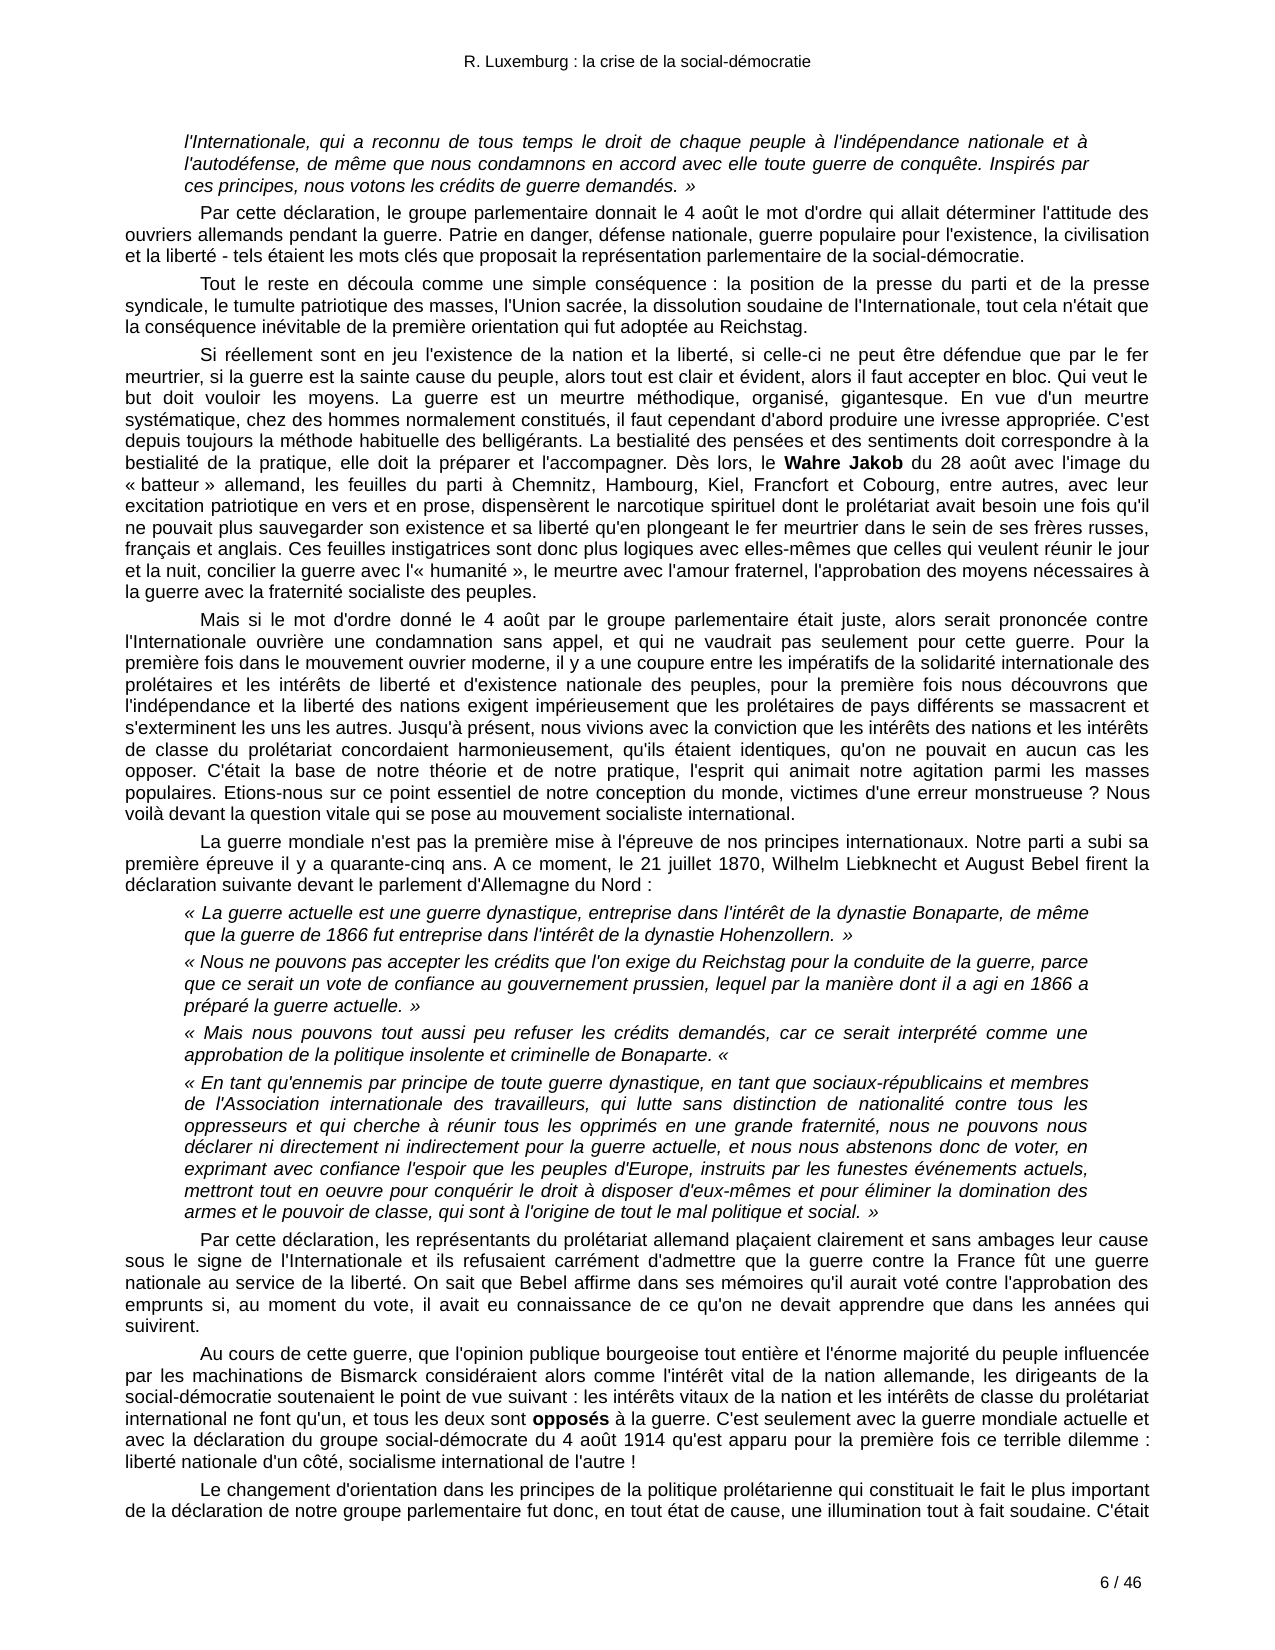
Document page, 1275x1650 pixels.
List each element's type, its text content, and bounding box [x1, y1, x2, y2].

text Au cours de cette guerre, que l'opinion publique bourgeoise tout entière et l'énorme majorité du peuple influencée par les machinations de Bismarck considéraient alors comme l'intérêt vital de la nation allemande, les dirigeants de la social-démocratie soutenaient le point de vue suivant : les intérêts vitaux de la nation et les intérêts de classe du prolétariat international ne font qu'un, et tous les deux sont opposés à la guerre. C'est seulement avec la guerre mondiale actuelle et avec la déclaration du groupe social-démocrate du 4 août 1914 qu'est apparu pour la première fois ce terrible dilemme : liberté nationale d'un côté, socialisme international de l'autre ! [125, 1343, 1150, 1472]
text Mais si le mot d'ordre donné le 4 août par le groupe parlementaire était juste, alors serait prononcée contre l'Internationale ouvrière une condamnation sans appel, et qui ne vaudrait pas seulement pour cette guerre. Pour la première fois dans le mouvement ouvrier moderne, il y a une coupure entre les impératifs de la solidarité internationale des prolétaires et les intérêts de liberté et d'existence nationale des peuples, pour la première fois nous découvrons que l'indépendance et la liberté des nations exigent impérieusement que les prolétaires de pays différents se massacrent et s'exterminent les uns les autres. Jusqu'à présent, nous vivions avec la conviction que les intérêts des nations et les intérêts de classe du prolétariat concordaient harmonieusement, qu'ils étaient identiques, qu'on ne pouvait en aucun cas les opposer. C'était la base de notre théorie et de notre pratique, l'esprit qui animait notre agitation parmi les masses populaires. Etions-nous sur ce point essentiel de notre conception du monde, victimes d'une erreur monstrueuse ? Nous voilà devant la question vitale qui se pose au mouvement socialiste international. [125, 609, 1150, 825]
text Par cette déclaration, les représentants du prolétariat allemand plaçaient clairement et sans ambages leur cause sous le signe de l'Internationale et ils refusaient carrément d'admettre que la guerre contre la France fût une guerre nationale au service de la liberté. On sait que Bebel affirme dans ses mémoires qu'il aurait voté contre l'approbation des emprunts si, au moment du vote, il avait eu connaissance de ce qu'on ne devait apprendre que dans les années qui suivirent. [125, 1229, 1150, 1337]
text Tout le reste en découla comme une simple conséquence : la position de la presse du parti et de la presse syndicale, le tumulte patriotique des masses, l'Union sacrée, la dissolution soudaine de l'Internationale, tout cela n'était que la conséquence inévitable de la première orientation qui fut adoptée au Reichstag. [125, 273, 1150, 338]
text « Mais nous pouvons tout aussi peu refuser les crédits demandés, car ce serait interprété comme une approbation de la politique insolente et criminelle de Bonaparte. « [184, 1022, 1091, 1065]
text Le changement d'orientation dans les principes de la politique prolétarienne qui constituait le fait le plus important de la déclaration de notre groupe parlementaire fut donc, en tout état de cause, une illumination tout à fait soudaine. C'était [125, 1478, 1150, 1522]
text Par cette déclaration, le groupe parlementaire donnait le 4 août le mot d'ordre qui allait déterminer l'attitude des ouvriers allemands pendant la guerre. Patrie en danger, défense nationale, guerre populaire pour l'existence, la civilisation et la liberté - tels étaient les mots clés que proposait la représentation parlementaire de la social-démocratie. [125, 202, 1150, 267]
text « En tant qu'ennemis par principe de toute guerre dynastique, en tant que sociaux-républicains et membres de l'Association internationale des travailleurs, qui lutte sans distinction de nationalité contre tous les oppresseurs et qui cherche à réunir tous les opprimés en une grande fraternité, nous ne pouvons nous déclarer ni directement ni indirectement pour la guerre actuelle, et nous nous abstenons donc de voter, en exprimant avec confiance l'espoir que les peuples d'Europe, instruits par les funestes événements actuels, mettront tout en oeuvre pour conquérir le droit à disposer d'eux-mêmes et pour éliminer la domination des armes et le pouvoir de classe, qui sont à l'origine de tout le mal politique et social. » [184, 1072, 1091, 1222]
text « Nous ne pouvons pas accepter les crédits que l'on exige du Reichstag pour la conduite de la guerre, parce que ce serait un vote de confiance au gouvernement prussien, lequel par la manière dont il a agi en 1866 a préparé la guerre actuelle. » [184, 951, 1091, 1016]
text « La guerre actuelle est une guerre dynastique, entreprise dans l'intérêt de la dynastie Bonaparte, de même que la guerre de 1866 fut entreprise dans l'intérêt de la dynastie Hohenzollern. » [184, 902, 1091, 945]
text l'Internationale, qui a reconnu de tous temps le droit de chaque peuple à l'indépendance nationale et à l'autodéfense, de même que nous condamnons en accord avec elle toute guerre de conquête. Inspirés par ces principes, nous votons les crédits de guerre demandés. » [184, 131, 1091, 196]
text La guerre mondiale n'est pas la première mise à l'épreuve de nos principes internationaux. Notre parti a subi sa première épreuve il y a quarante-cinq ans. A ce moment, le 21 juillet 1870, Wilhelm Liebknecht et August Bebel firent la déclaration suivante devant le parlement d'Allemagne du Nord : [125, 831, 1150, 896]
text Si réellement sont en jeu l'existence de la nation et la liberté, si celle-ci ne peut être défendue que par le fer meurtrier, si la guerre est la sainte cause du peuple, alors tout est clair et évident, alors il faut accepter en bloc. Qui veut le but doit vouloir les moyens. La guerre est un meurtre méthodique, organisé, gigantesque. En vue d'un meurtre systématique, chez des hommes normalement constitués, il faut cependant d'abord produire une ivresse appropriée. C'est depuis toujours la méthode habituelle des belligérants. La bestialité des pensées et des sentiments doit correspondre à la bestialité de la pratique, elle doit la préparer et l'accompagner. Dès lors, le Wahre Jakob du 28 août avec l'image du « batteur » allemand, les feuilles du parti à Chemnitz, Hambourg, Kiel, Francfort et Cobourg, entre autres, avec leur excitation patriotique en vers et en prose, dispensèrent le narcotique spirituel dont le prolétariat avait besoin une fois qu'il ne pouvait plus sauvegarder son existence et sa liberté qu'en plongeant le fer meurtrier dans le sein de ses frères russes, français et anglais. Ces feuilles instigatrices sont donc plus logiques avec elles-mêmes que celles qui veulent réunir le jour et la nuit, concilier la guerre avec l'« humanité », le meurtre avec l'amour fraternel, l'approbation des moyens nécessaires à la guerre avec la fraternité socialiste des peuples. [125, 344, 1150, 603]
